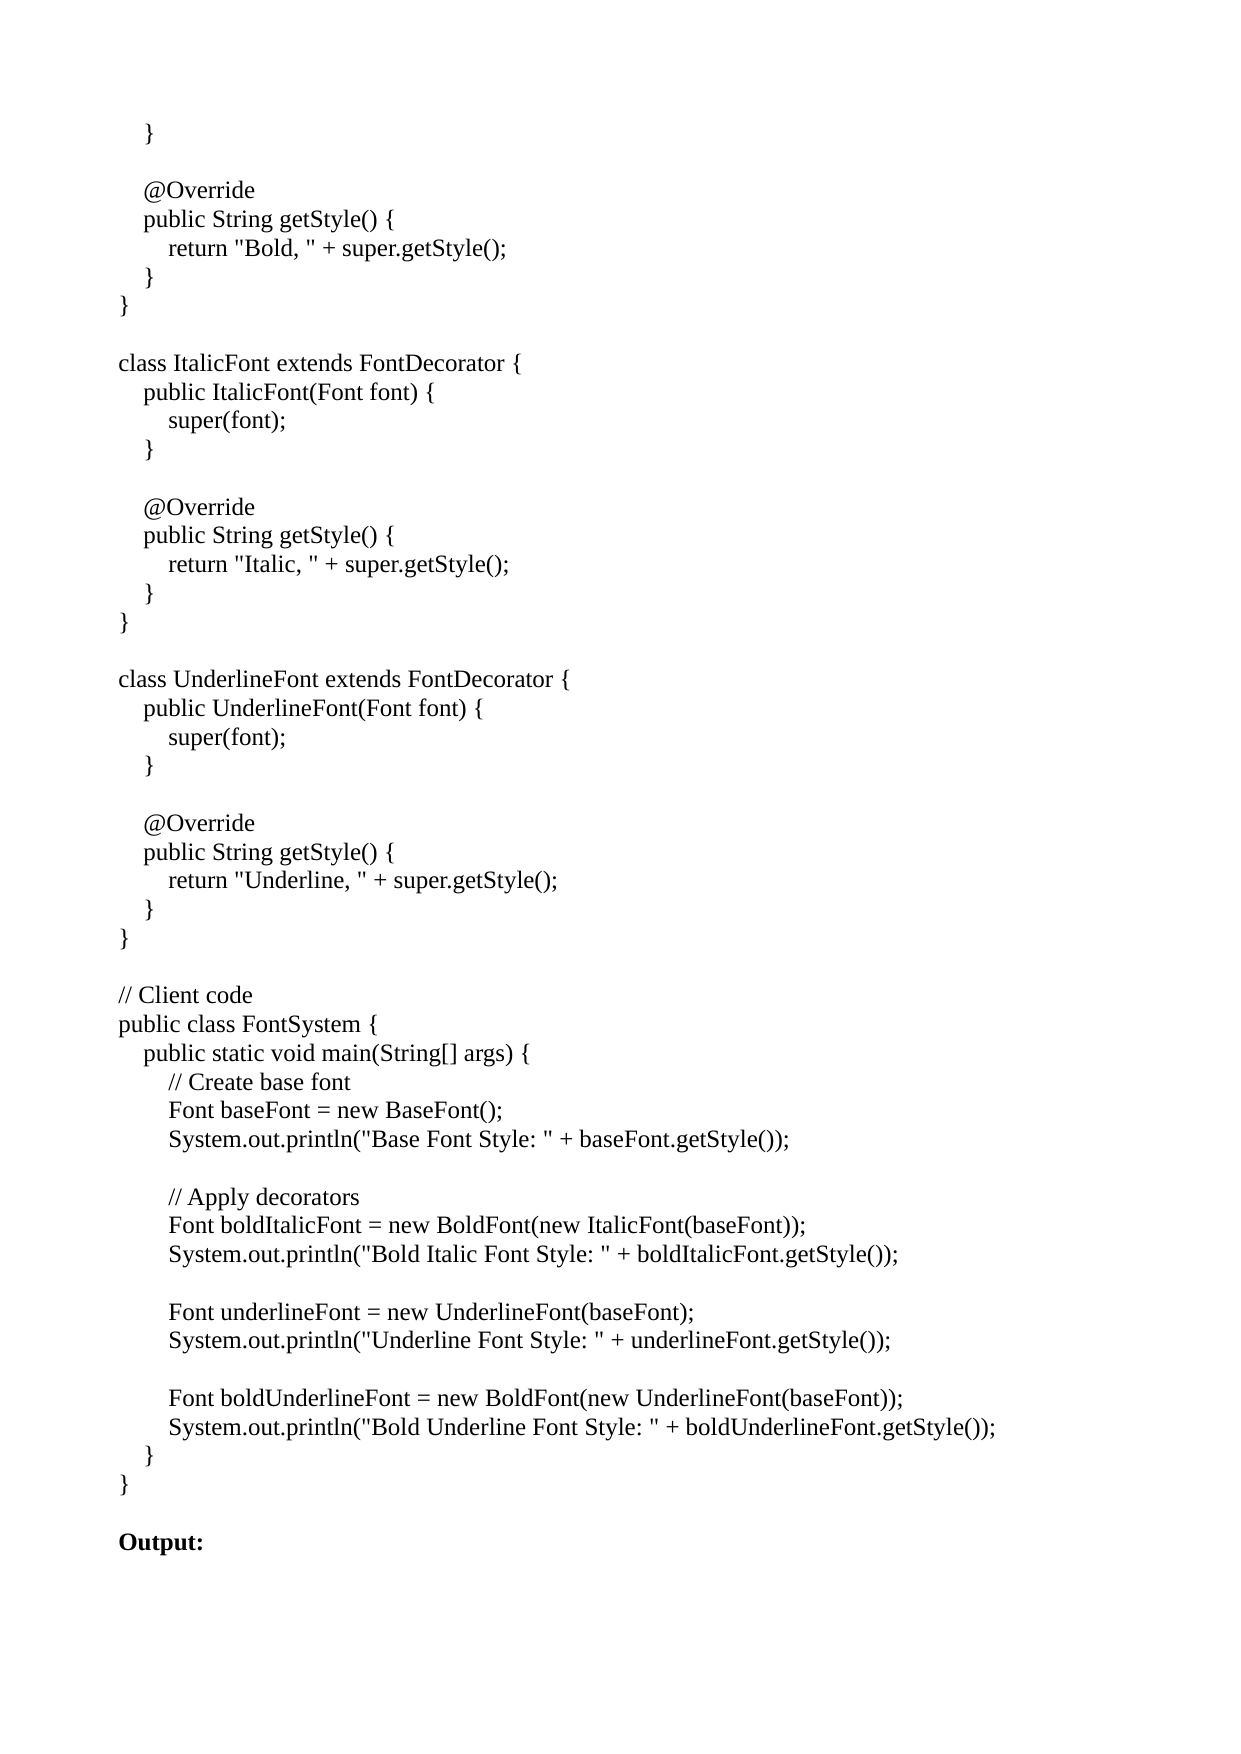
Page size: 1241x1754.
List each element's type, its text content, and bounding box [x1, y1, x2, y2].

text Output: [118, 1527, 1122, 1556]
text class UnderlineFont extends FontDecorator { [118, 664, 1122, 693]
text Font boldItalicFont = new BoldFont(new ItalicFont(baseFont)); [118, 1211, 1122, 1239]
text public static void main(String[] args) { [118, 1038, 1122, 1067]
text System.out.println("Underline Font Style: " + underlineFont.getStyle()); [118, 1326, 1122, 1354]
text } [118, 1469, 1122, 1498]
text System.out.println("Bold Underline Font Style: " + boldUnderlineFont.getStyle()); [118, 1412, 1122, 1441]
text super(font); [118, 406, 1122, 434]
text return "Italic, " + super.getStyle(); [118, 549, 1122, 578]
text return "Bold, " + super.getStyle(); [118, 233, 1122, 262]
text @Override [118, 492, 1122, 521]
text } [118, 434, 1122, 463]
text } [118, 118, 1122, 147]
text public class FontSystem { [118, 1009, 1122, 1038]
text System.out.println("Base Font Style: " + baseFont.getStyle()); [118, 1124, 1122, 1153]
text } [118, 1441, 1122, 1469]
text class ItalicFont extends FontDecorator { [118, 348, 1122, 377]
text } [118, 607, 1122, 636]
text public String getStyle() { [118, 837, 1122, 866]
text Font boldUnderlineFont = new BoldFont(new UnderlineFont(baseFont)); [118, 1383, 1122, 1412]
text super(font); [118, 722, 1122, 751]
text // Create base font [118, 1067, 1122, 1096]
text Font baseFont = new BaseFont(); [118, 1096, 1122, 1124]
text } [118, 751, 1122, 779]
text public ItalicFont(Font font) { [118, 377, 1122, 406]
text public String getStyle() { [118, 521, 1122, 549]
text } [118, 291, 1122, 319]
text @Override [118, 176, 1122, 204]
text @Override [118, 808, 1122, 837]
text public String getStyle() { [118, 204, 1122, 233]
text return "Underline, " + super.getStyle(); [118, 866, 1122, 894]
text // Client code [118, 981, 1122, 1009]
text } [118, 894, 1122, 923]
text System.out.println("Bold Italic Font Style: " + boldItalicFont.getStyle()); [118, 1239, 1122, 1268]
text // Apply decorators [118, 1182, 1122, 1211]
text } [118, 262, 1122, 291]
text } [118, 578, 1122, 607]
text public UnderlineFont(Font font) { [118, 693, 1122, 722]
text Font underlineFont = new UnderlineFont(baseFont); [118, 1297, 1122, 1326]
text } [118, 923, 1122, 952]
